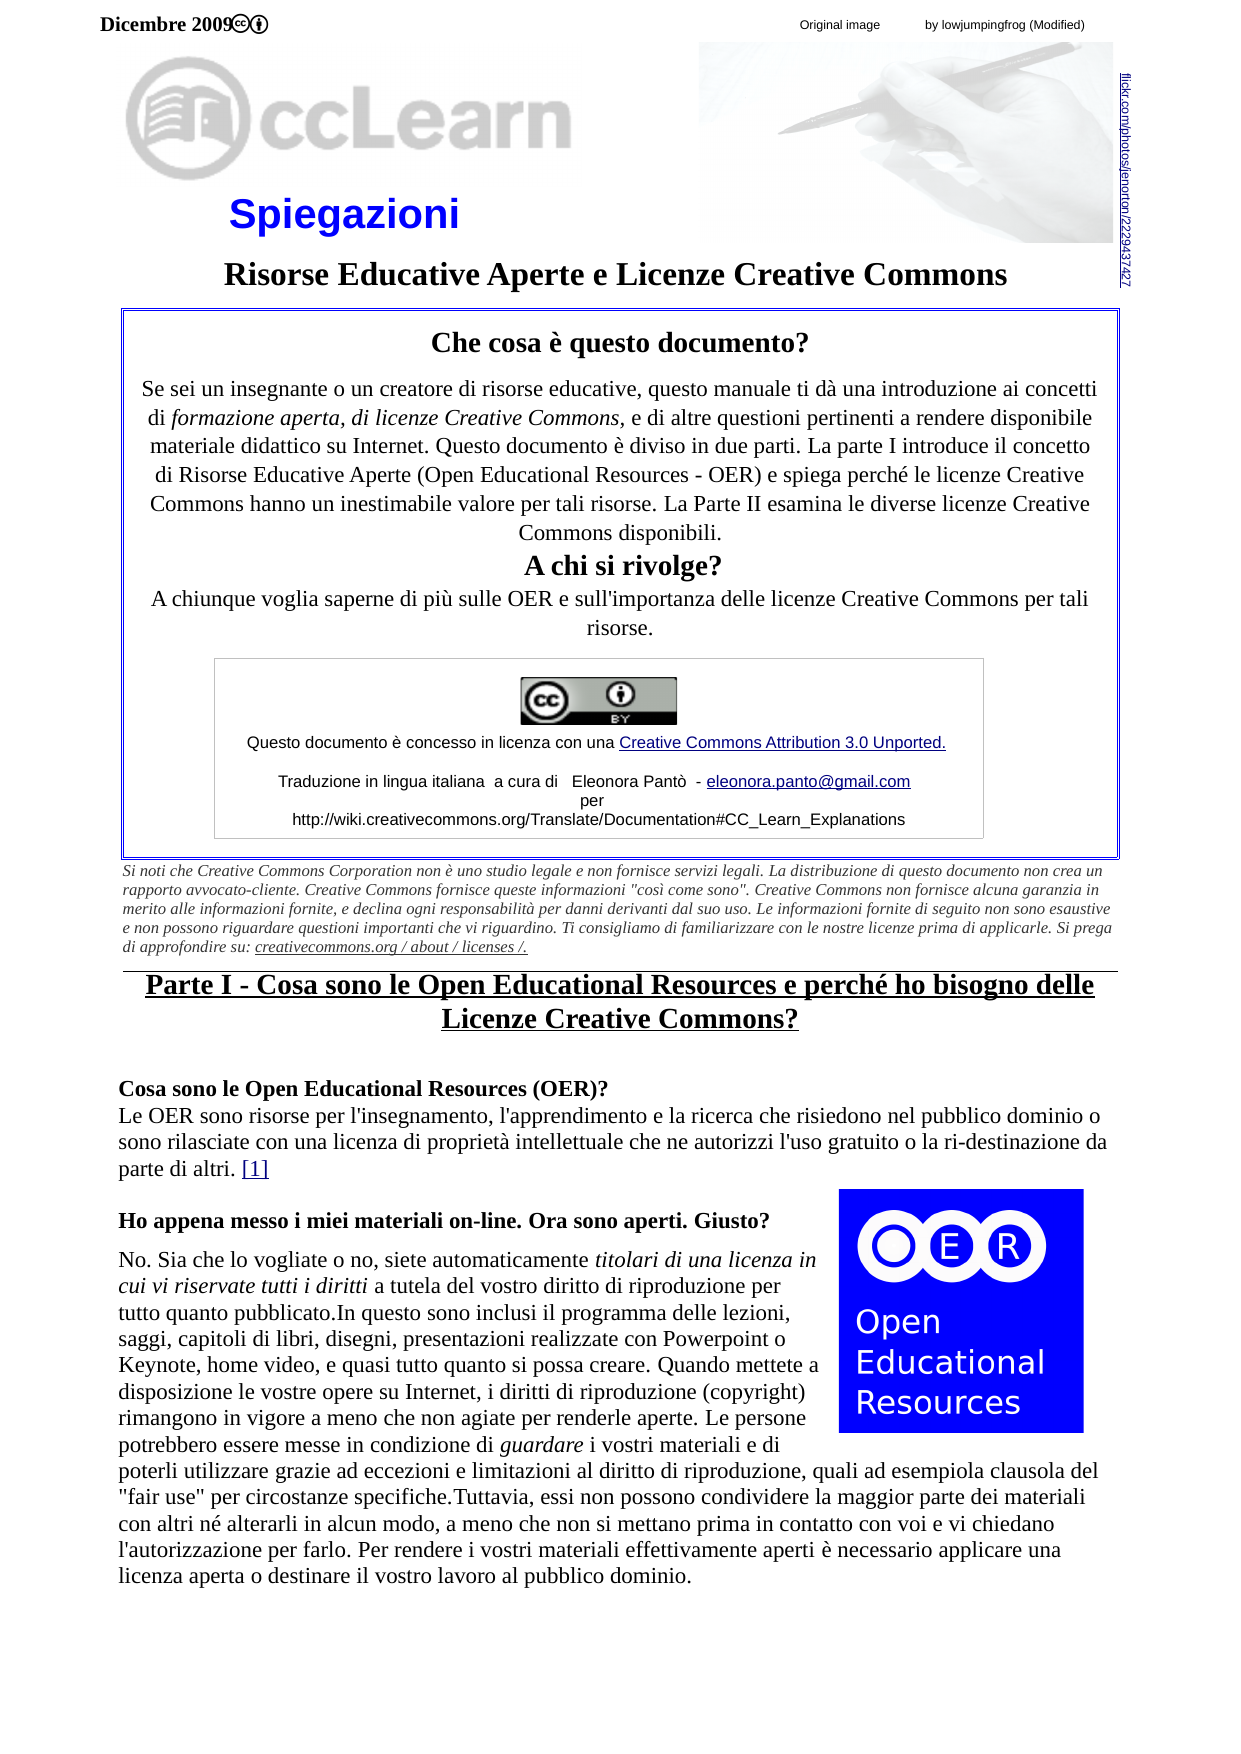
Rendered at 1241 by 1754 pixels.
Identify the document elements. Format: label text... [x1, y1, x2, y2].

picture [229, 12, 270, 36]
text Si noti che Creative Commons Corporation non è uno studio legale e non fornisce servizi legali. La distribuzione di questo documento non crea un rapporto avvocato-cliente. Creative Commons fornisce queste informazioni "così come sono". Creative Commons non fornisce alcuna garanzia in merito alle informazioni fornite, e declina ogni responsabilità per danni derivanti dal suo uso. Le informazioni fornite di seguito non sono esaustive e non possono riguardare questioni importanti che vi riguardino. Ti consigliamo di familiarizzare con le nostre licenze prima di applicarle. Si prega di approfondire su: creativecommons.org / about / licenses /. [122, 861, 1118, 956]
text Se sei un insegnante o un creatore di risorse educative, questo manuale ti dà una introduzione ai concetti di formazione aperta, di licenze Creative Commons, e di altre questioni pertinenti a rendere disponibile materiale didattico su Internet. Questo documento è diviso in due parti. La parte I introduce il concetto di Risorse Educative Aperte (Open Educational Resources - OER) e spiega perché le licenze Creative Commons hanno un inestimabile valore per tali risorse. La Parte II esamina le diverse licenze Creative Commons disponibili. [138, 375, 1102, 546]
text Questo documento è concesso in licenza con una Creative Commons Attribution 3.0 Unported. [230, 733, 968, 752]
text Traduzione in lingua italiana a cura di Eleonora Pantò - eleonora.panto@gmail.com [230, 772, 968, 791]
text Dicembre 2009 [100, 12, 248, 36]
text Le OER sono risorse per l'insegnamento, l'apprendimento e la ricerca che risiedono nel pubblico dominio o sono rilasciate con una licenza di proprietà intellettuale che ne autorizzi l'uso gratuito o la ri-destinazione da parte di altri. [1] [118, 1102, 1122, 1181]
picture [838, 1189, 1084, 1433]
text A chiunque voglia saperne di più sulle OER e sull'importanza delle licenze Creative Commons per tali risorse. [138, 585, 1102, 641]
text Parte I - Cosa sono le Open Educational Resources e perché ho bisogno delle Licenze Creative Commons? [118, 307, 1122, 1034]
text flickr.com/photos/jenorton/2229437427 [1119, 73, 1133, 297]
text No. Sia che lo vogliate o no, siete automaticamente titolari di una licenza in cui vi riservate tutti i diritti a tutela del vostro diritto di riproduzione per tutto quanto pubblicato.In questo sono inclusi il programma delle lezioni, saggi, capitoli di libri, disegni, presentazioni realizzate con Powerpoint o Keynote, home video, e quasi tutto quanto si possa creare. Quando mettete a disposizione le vostre opere su Internet, i diritti di riproduzione (copyright) rimangono in vigore a meno che non agiate per renderle aperte. Le persone potrebbero essere messe in condizione di guardare i vostri materiali e di poterli utilizzare grazie ad eccezioni e limitazioni al diritto di riproduzione, quali ad esempiola clausola del "fair use" per circostanze specifiche.Tuttavia, essi non possono condividere la maggior parte dei materiali con altri né alterarli in alcun modo, a meno che non si mettano prima in contatto con voi e vi chiedano l'autorizzazione per farlo. Per rendere i vostri materiali effettivamente aperti è necessario applicare una licenza aperta o destinare il vostro lavoro al pubblico dominio. [118, 1246, 1122, 1589]
picture [520, 677, 678, 725]
text per [230, 791, 968, 810]
text Original image by lowjumpingfrog (Modified) [799, 18, 1085, 32]
text Ho appena messo i miei materiali on-line. Ora sono aperti. Giusto? [118, 1207, 838, 1234]
text Che cosa è questo documento? [138, 325, 1102, 359]
text Spiegazioni [228, 189, 572, 237]
text http://wiki.creativecommons.org/Translate/Documentation#CC_Learn_Explanations [230, 810, 968, 829]
text A chi si rivolge? [138, 548, 1102, 582]
text Cosa sono le Open Educational Resources (OER)? [118, 1076, 1122, 1102]
text Risorse Educative Aperte e Licenze Creative Commons [118, 255, 1119, 293]
